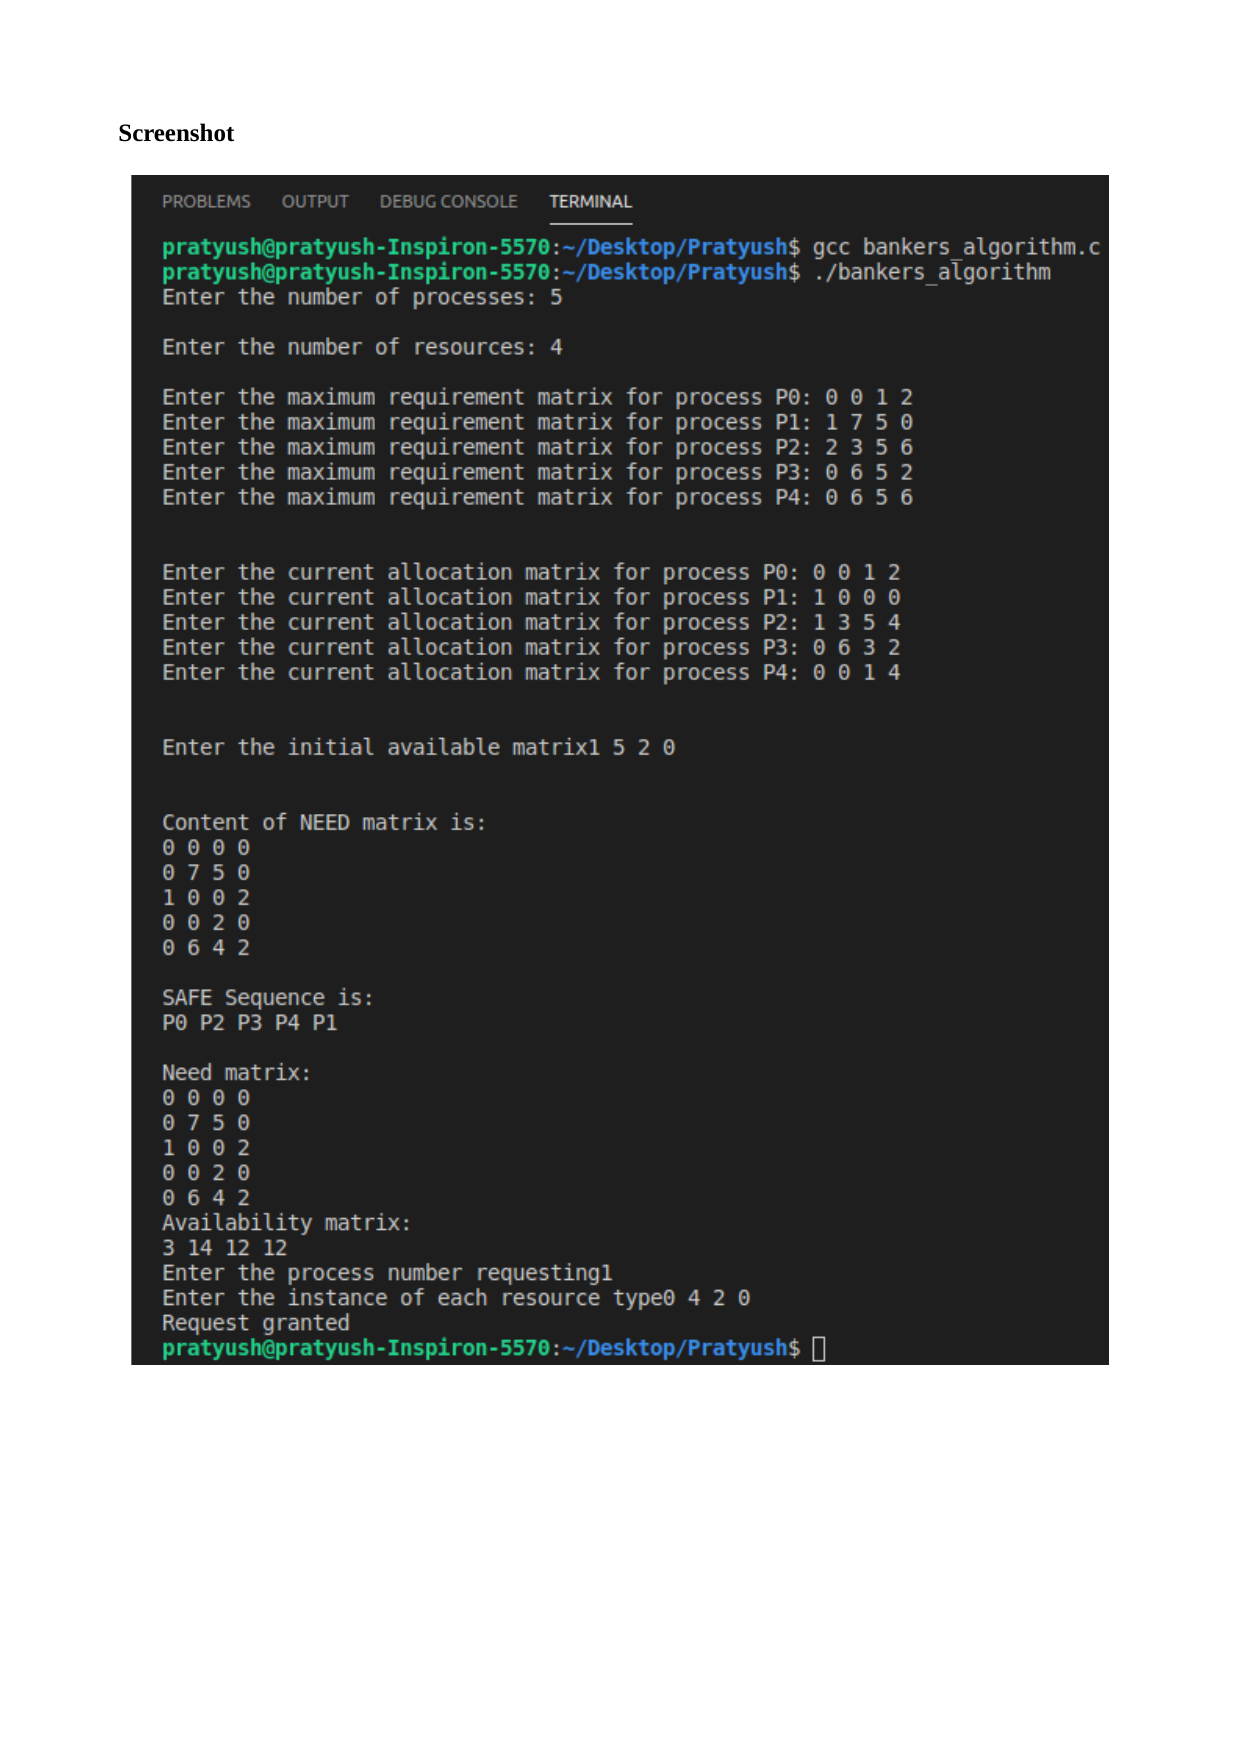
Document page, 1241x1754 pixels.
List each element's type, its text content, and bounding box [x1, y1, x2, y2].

text Screenshot [118, 118, 1122, 147]
picture [131, 175, 1109, 1365]
